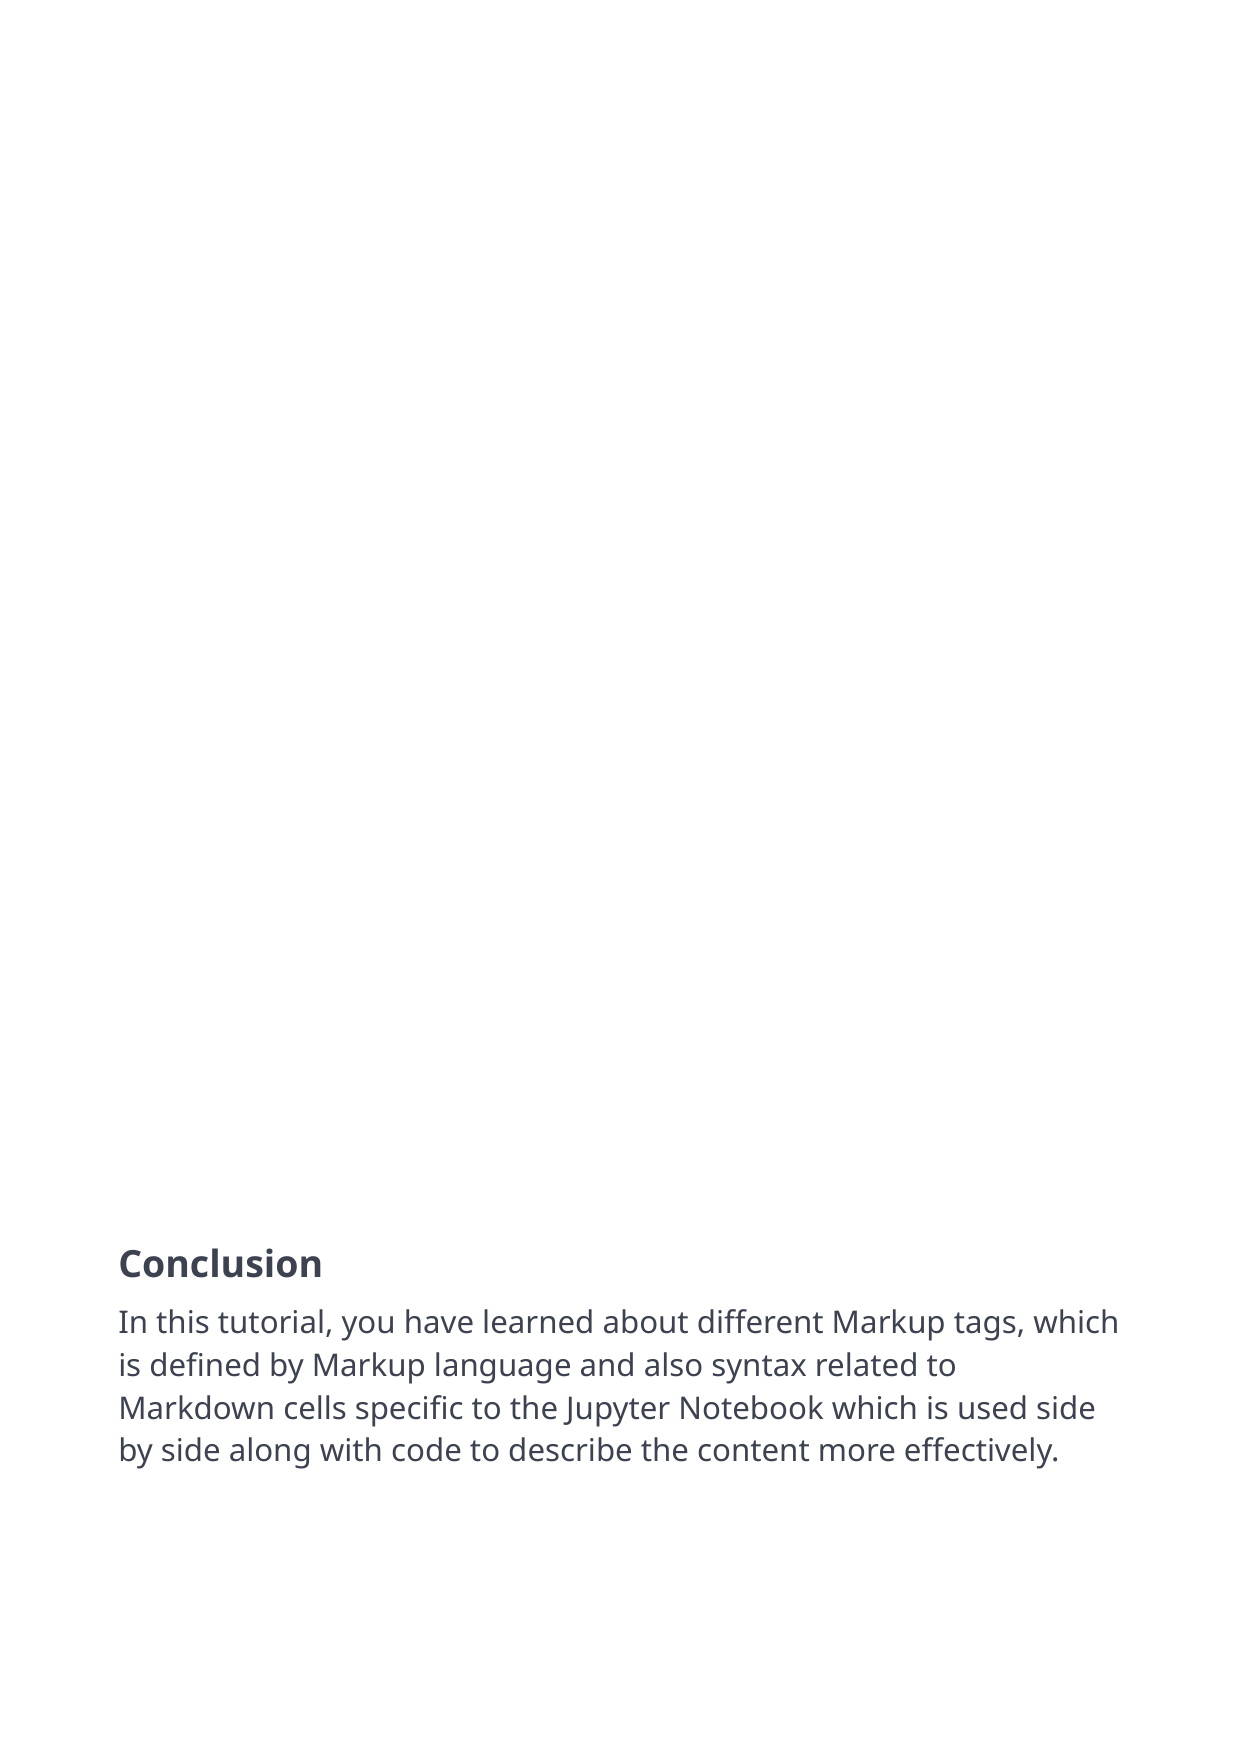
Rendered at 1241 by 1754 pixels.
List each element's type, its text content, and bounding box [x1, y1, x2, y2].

subtitle Conclusion [118, 1237, 1122, 1288]
text In this tutorial, you have learned about different Markup tags, which is defined by Markup language and also syntax related to Markdown cells specific to the Jupyter Notebook which is used side by side along with code to describe the content more effectively. [118, 1300, 1122, 1471]
